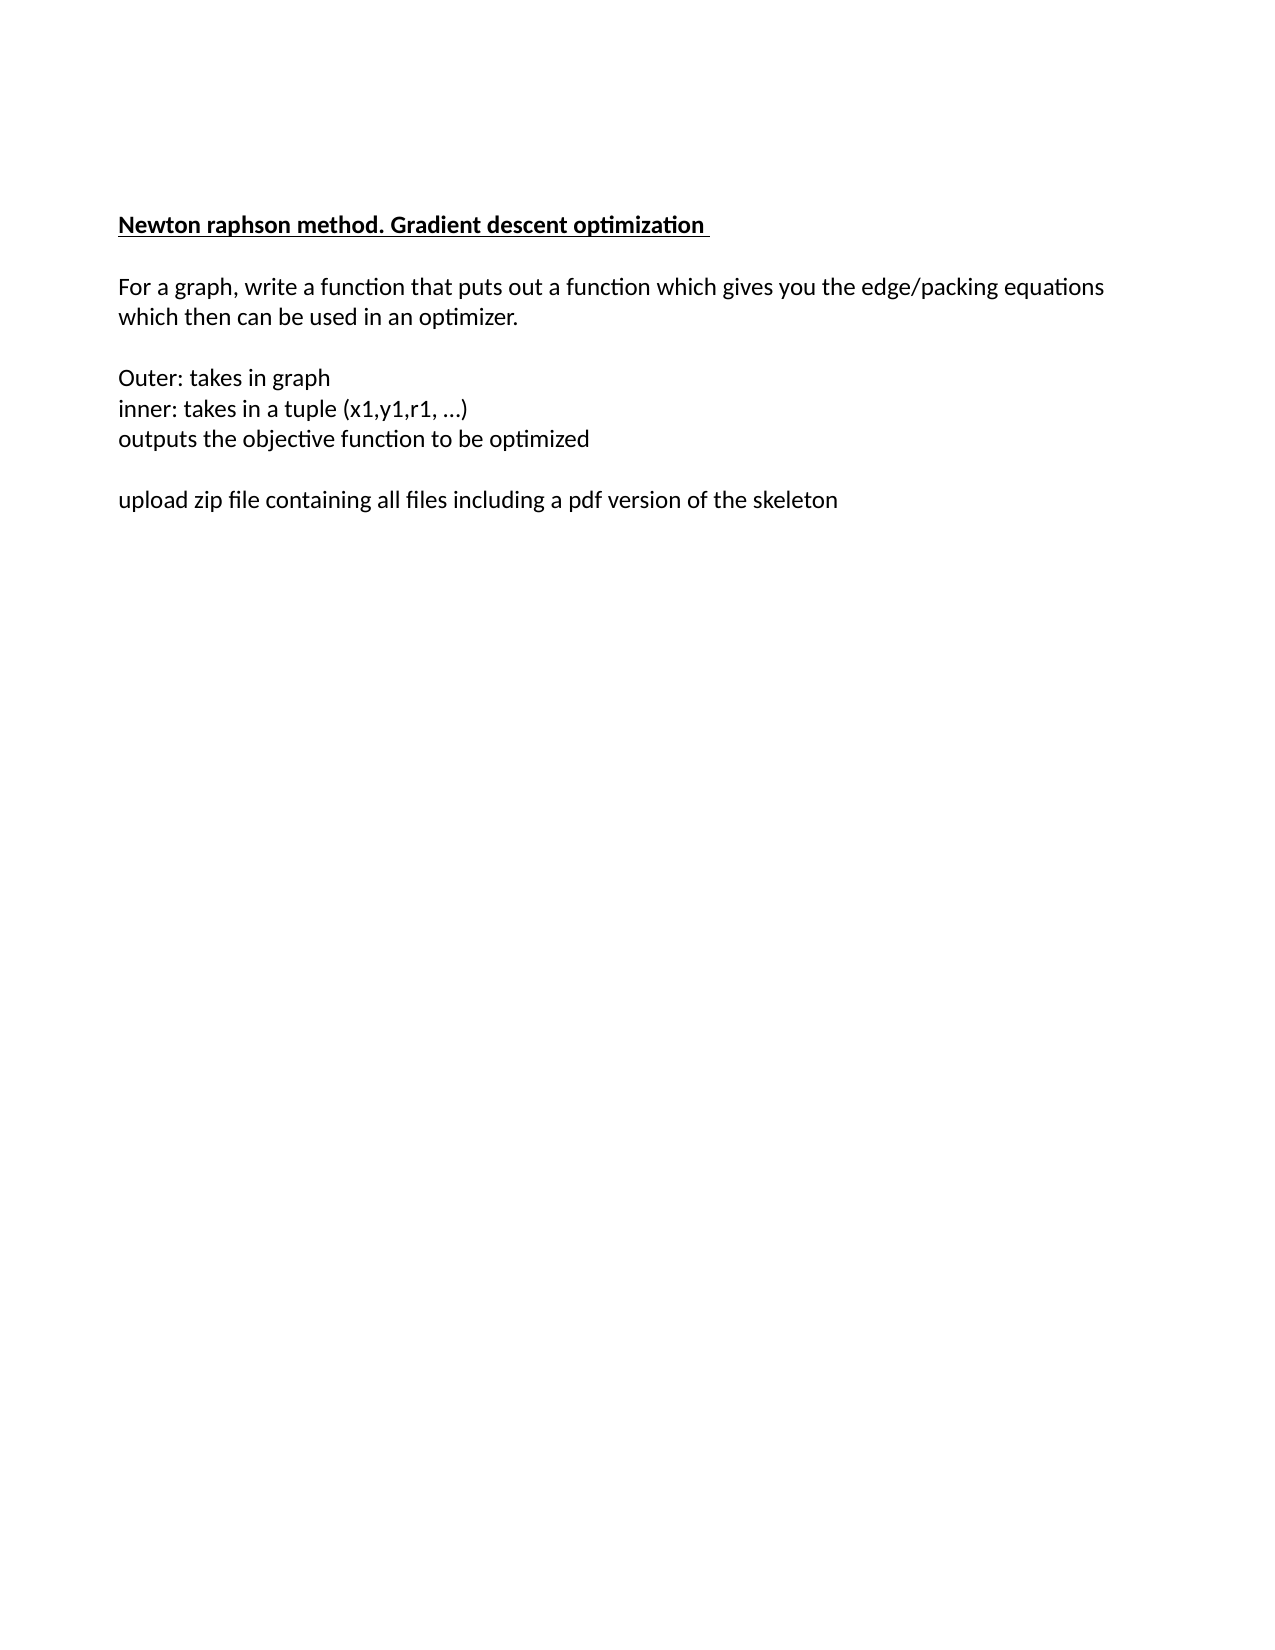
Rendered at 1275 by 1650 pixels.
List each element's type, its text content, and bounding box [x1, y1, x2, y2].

text Newton raphson method. Gradient descent optimization [118, 210, 1157, 240]
text upload zip file containing all files including a pdf version of the skeleton [118, 484, 1157, 515]
text For a graph, write a function that puts out a function which gives you the edge/packing equations which then can be used in an optimizer. [118, 271, 1157, 332]
text inner: takes in a tuple (x1,y1,r1, …) [118, 393, 1157, 423]
text outputs the objective function to be optimized [118, 423, 1157, 454]
text Outer: takes in graph [118, 362, 1157, 393]
